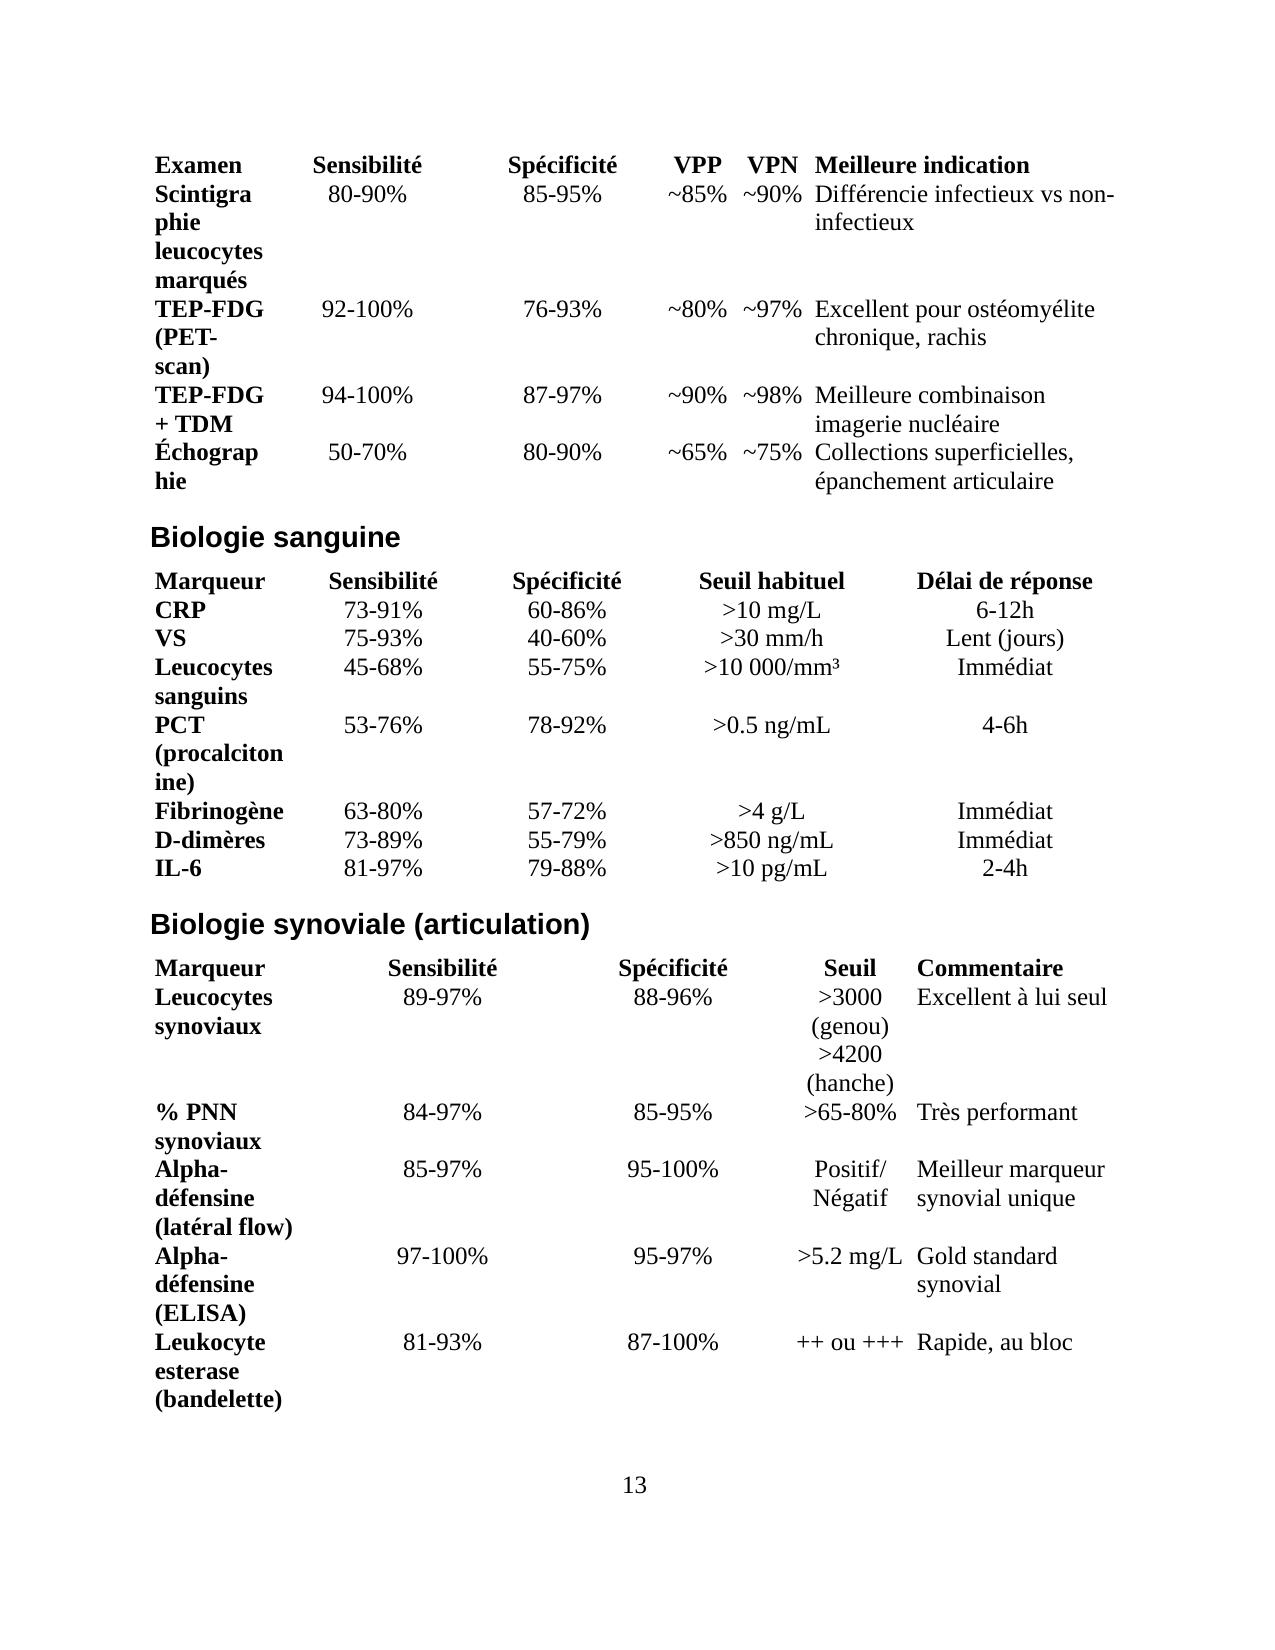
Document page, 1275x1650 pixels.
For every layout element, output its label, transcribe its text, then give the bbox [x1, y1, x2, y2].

table_cell Fibrinogène [150, 796, 291, 825]
table_cell D-dimères [150, 825, 291, 853]
table_cell 73-89% [291, 825, 475, 853]
table_cell 84-97% [327, 1097, 558, 1154]
subtitle Biologie synoviale (articulation) [150, 907, 1125, 941]
table_cell VS [150, 624, 291, 652]
table_cell 4-6h [885, 710, 1125, 796]
table_cell 55-79% [475, 825, 659, 853]
table_cell Rapide, au bloc [912, 1327, 1125, 1413]
table_cell 85-97% [327, 1155, 558, 1241]
table_cell 45-68% [291, 652, 475, 710]
table_cell Différencie infectieux vs non-infectieux [810, 179, 1125, 294]
table_cell TEP-FDG (PET-scan) [150, 294, 270, 380]
table_cell >4 g/L [659, 796, 885, 825]
table_cell >0.5 ng/mL [659, 710, 885, 796]
table_cell ~75% [735, 438, 810, 495]
table_cell Excellent pour ostéomyélite chronique, rachis [810, 294, 1125, 380]
table_header Seuil [788, 953, 912, 982]
table_cell >10 mg/L [659, 595, 885, 623]
table_cell 81-97% [291, 854, 475, 882]
table_cell >5.2 mg/L [788, 1241, 912, 1327]
table_cell 85-95% [558, 1097, 788, 1154]
table_cell 79-88% [475, 854, 659, 882]
table_cell 80-90% [270, 179, 465, 294]
table_cell IL-6 [150, 854, 291, 882]
table_cell 6-12h [885, 595, 1125, 623]
table_cell Lent (jours) [885, 624, 1125, 652]
table_header Sensibilité [291, 566, 475, 595]
table_cell Immédiat [885, 825, 1125, 853]
table_cell 50-70% [270, 438, 465, 495]
table_cell TEP-FDG + TDM [150, 380, 270, 437]
table_cell % PNN synoviaux [150, 1097, 327, 1154]
table_cell 87-97% [465, 380, 660, 437]
table_cell Leucocytes sanguins [150, 652, 291, 710]
table_header Marqueur [150, 953, 327, 982]
table_cell 94-100% [270, 380, 465, 437]
table_cell 78-92% [475, 710, 659, 796]
table_header Spécificité [465, 150, 660, 179]
table_cell >10 pg/mL [659, 854, 885, 882]
table_header Meilleure indication [810, 150, 1125, 179]
table_cell Immédiat [885, 652, 1125, 710]
table_cell Leukocyte esterase (bandelette) [150, 1327, 327, 1413]
table_cell >850 ng/mL [659, 825, 885, 853]
table_header Sensibilité [327, 953, 558, 982]
table_cell Scintigraphie leucocytes marqués [150, 179, 270, 294]
table_cell Positif/Négatif [788, 1155, 912, 1241]
table_header Délai de réponse [885, 566, 1125, 595]
table_cell 63-80% [291, 796, 475, 825]
table_cell 88-96% [558, 982, 788, 1097]
table_header Spécificité [475, 566, 659, 595]
table_header Sensibilité [270, 150, 465, 179]
subtitle Biologie sanguine [150, 520, 1125, 553]
table_cell 95-97% [558, 1241, 788, 1327]
table_header Commentaire [912, 953, 1125, 982]
table_cell 75-93% [291, 624, 475, 652]
table_cell Alpha-défensine (latéral flow) [150, 1155, 327, 1241]
table_cell ++ ou +++ [788, 1327, 912, 1413]
table_cell CRP [150, 595, 291, 623]
table_cell Échographie [150, 438, 270, 495]
table_cell 60-86% [475, 595, 659, 623]
table_cell 76-93% [465, 294, 660, 380]
table_cell >10 000/mm³ [659, 652, 885, 710]
table_cell 57-72% [475, 796, 659, 825]
table_cell 97-100% [327, 1241, 558, 1327]
table_cell ~98% [735, 380, 810, 437]
table_header Spécificité [558, 953, 788, 982]
table_cell >3000 (genou) >4200 (hanche) [788, 982, 912, 1097]
table_cell Très performant [912, 1097, 1125, 1154]
table_cell 73-91% [291, 595, 475, 623]
table_cell Leucocytes synoviaux [150, 982, 327, 1097]
table_cell 81-93% [327, 1327, 558, 1413]
table_cell Alpha-défensine (ELISA) [150, 1241, 327, 1327]
table_cell 89-97% [327, 982, 558, 1097]
table_cell Excellent à lui seul [912, 982, 1125, 1097]
table_cell Collections superficielles, épanchement articulaire [810, 438, 1125, 495]
table_cell 2-4h [885, 854, 1125, 882]
table_cell ~80% [660, 294, 735, 380]
table_cell Meilleure combinaison imagerie nucléaire [810, 380, 1125, 437]
table_cell ~65% [660, 438, 735, 495]
table_cell 80-90% [465, 438, 660, 495]
table_cell >65-80% [788, 1097, 912, 1154]
table_cell 87-100% [558, 1327, 788, 1413]
table_cell ~97% [735, 294, 810, 380]
table_cell PCT (procalcitonine) [150, 710, 291, 796]
table_cell Gold standard synovial [912, 1241, 1125, 1327]
table_cell >30 mm/h [659, 624, 885, 652]
table_cell 53-76% [291, 710, 475, 796]
table_cell 55-75% [475, 652, 659, 710]
table_cell Immédiat [885, 796, 1125, 825]
table_cell ~90% [735, 179, 810, 294]
table_cell ~85% [660, 179, 735, 294]
table_cell ~90% [660, 380, 735, 437]
table_cell Meilleur marqueur synovial unique [912, 1155, 1125, 1241]
table_header Examen [150, 150, 270, 179]
table_cell 95-100% [558, 1155, 788, 1241]
table_header Seuil habituel [659, 566, 885, 595]
table_header VPP [660, 150, 735, 179]
table_cell 85-95% [465, 179, 660, 294]
table_cell 40-60% [475, 624, 659, 652]
table_header Marqueur [150, 566, 291, 595]
table_header VPN [735, 150, 810, 179]
table_cell 92-100% [270, 294, 465, 380]
